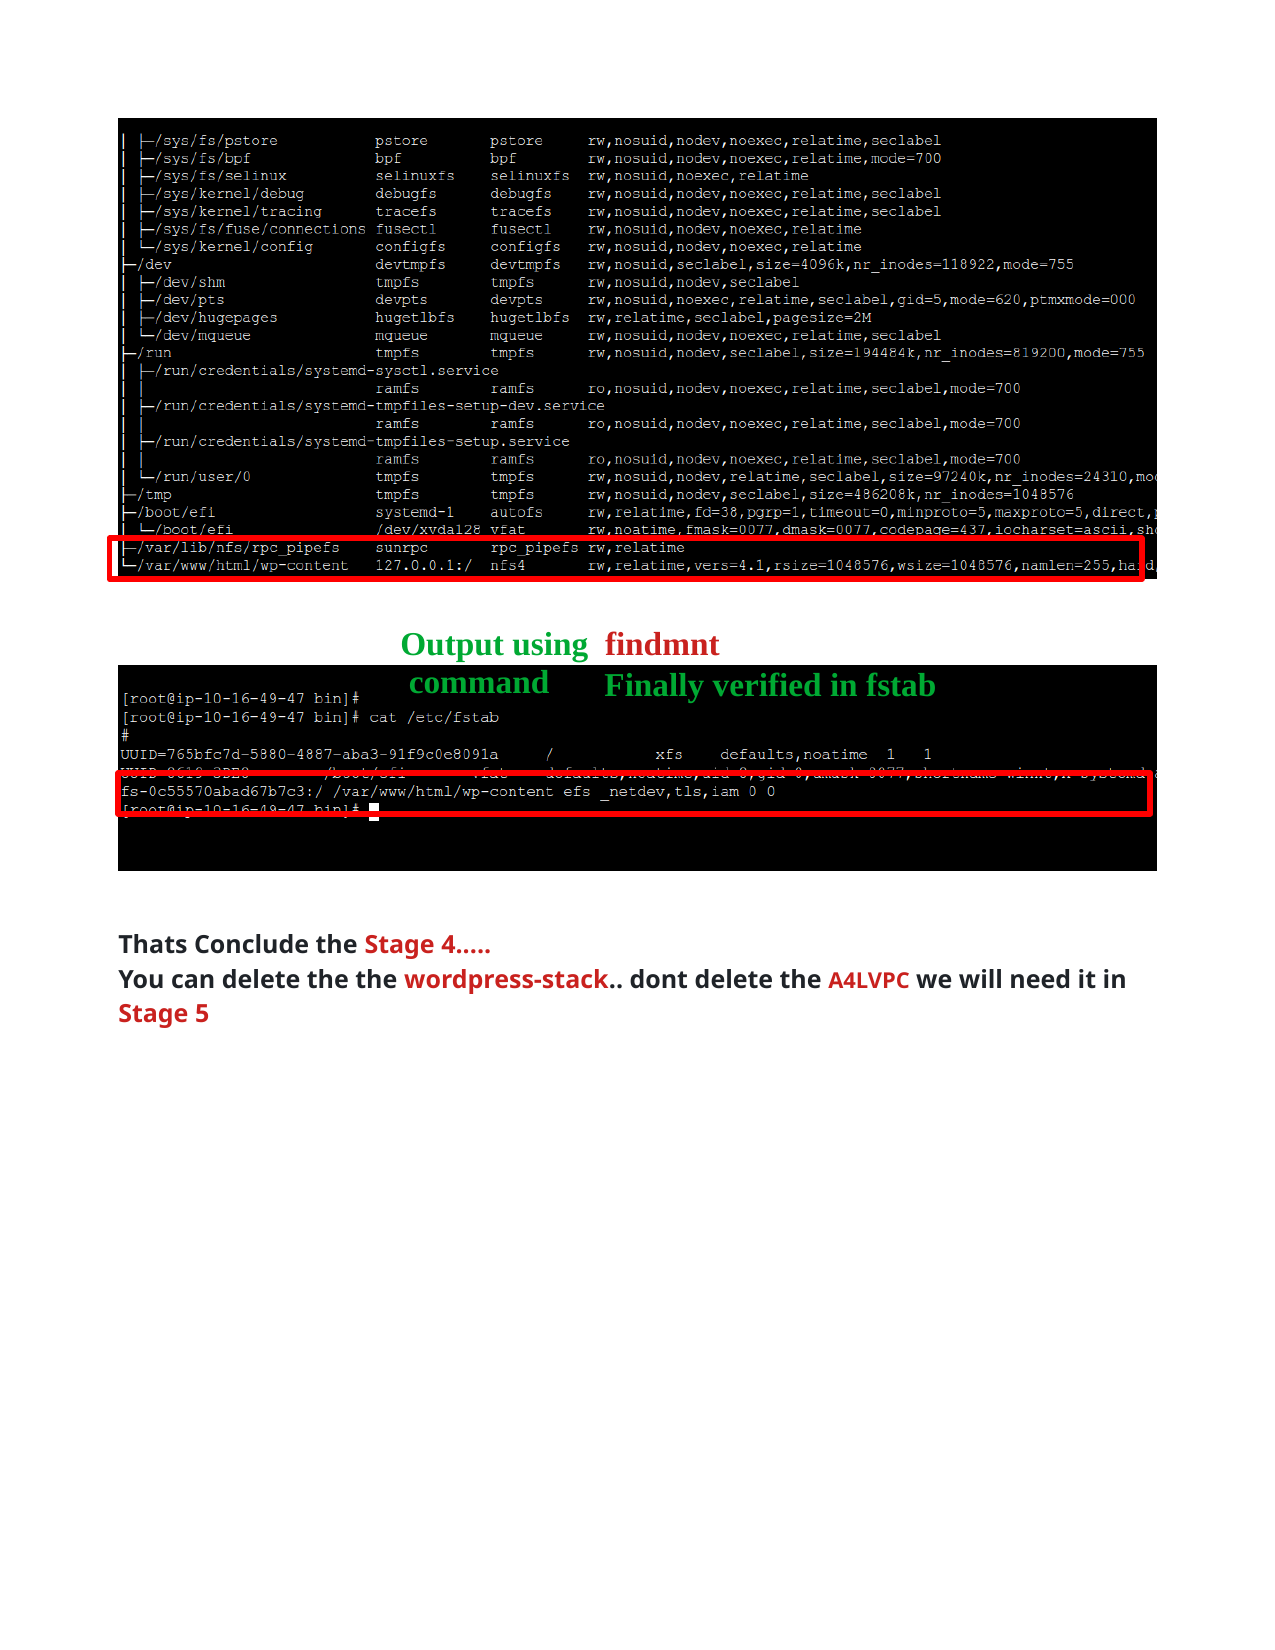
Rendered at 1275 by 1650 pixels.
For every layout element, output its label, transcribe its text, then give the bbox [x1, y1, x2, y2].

picture [118, 118, 1157, 579]
picture [118, 541, 1139, 576]
text You can delete the the wordpress-stack.. dont delete the A4LVPC we will need it in Stage 5 [118, 961, 1157, 1029]
picture [121, 776, 1147, 811]
picture [118, 665, 1157, 871]
text Thats Conclude the Stage 4..... [118, 927, 1157, 961]
